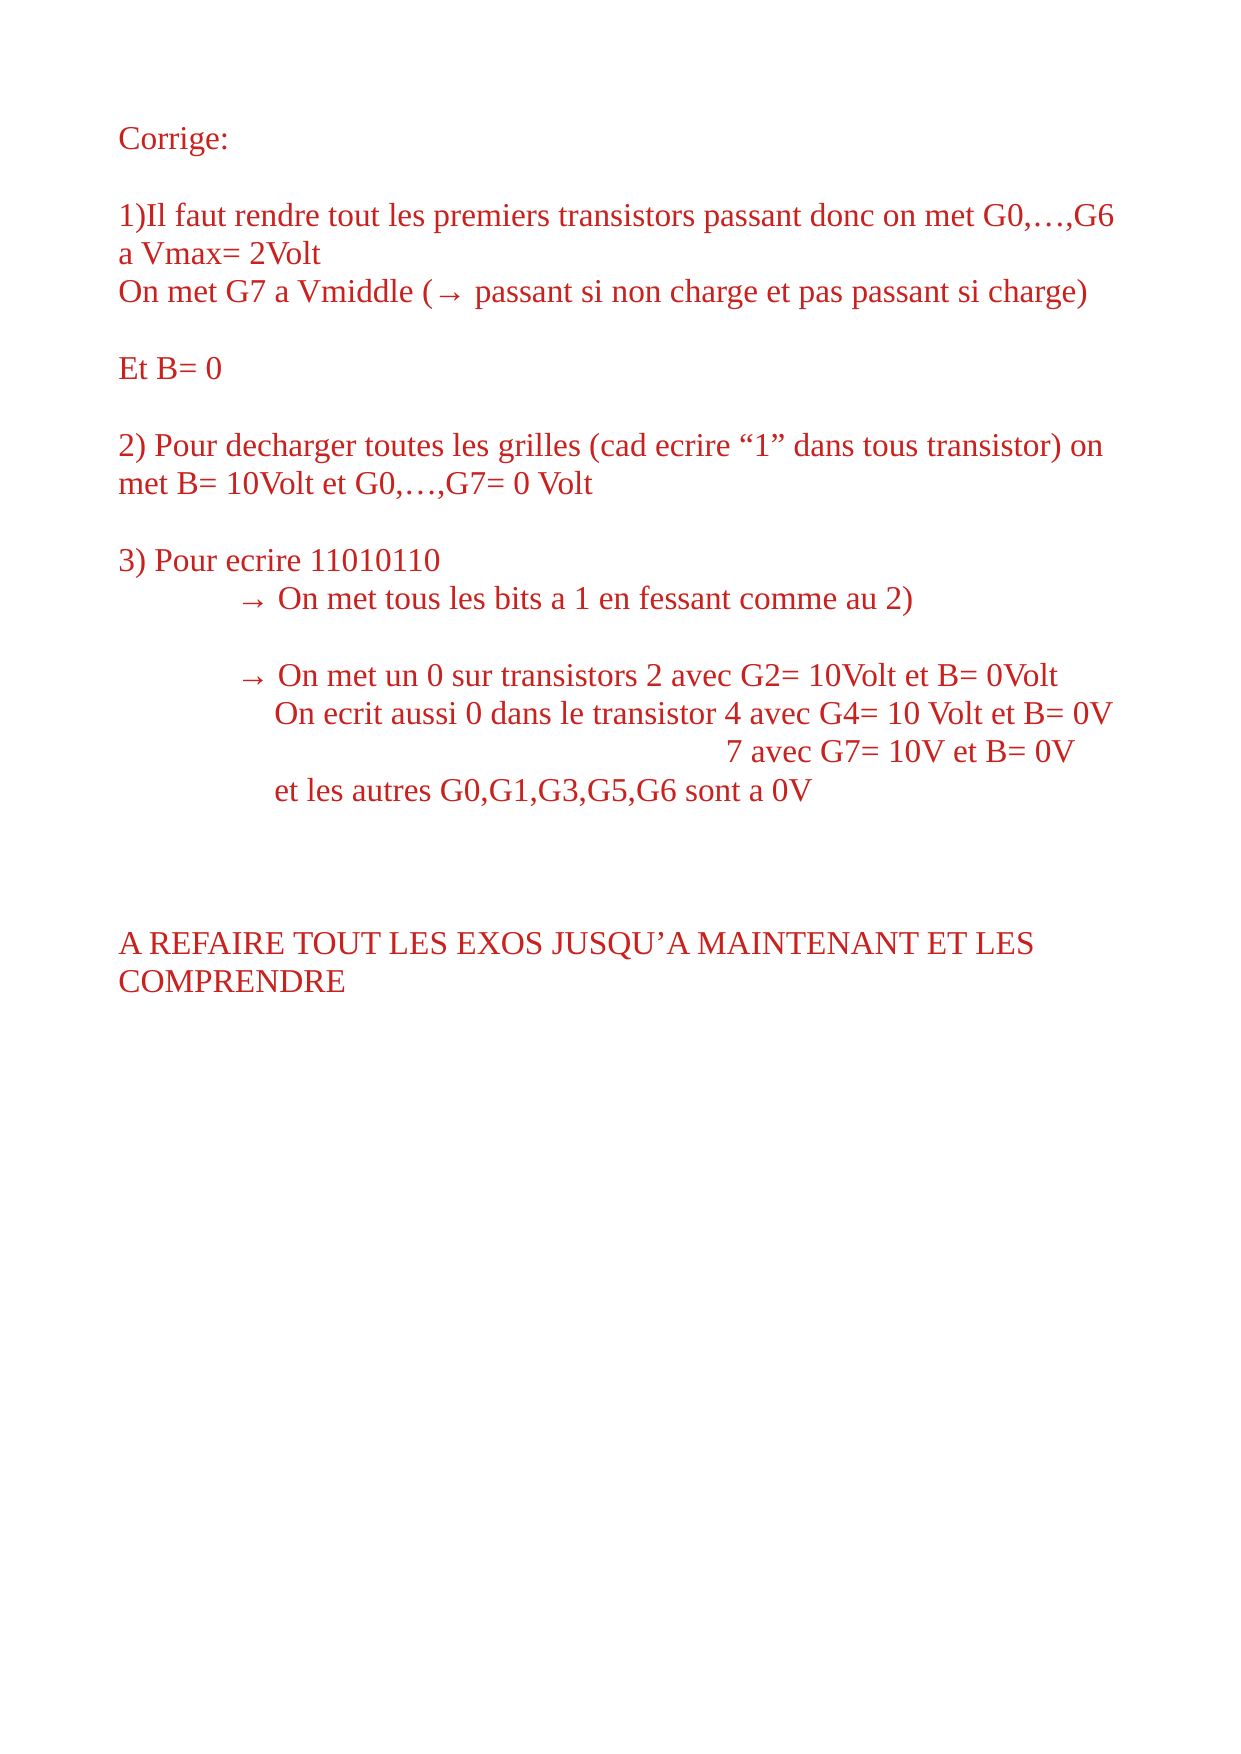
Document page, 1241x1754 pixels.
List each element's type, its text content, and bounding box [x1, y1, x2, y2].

text Et B= 0 [118, 348, 1122, 386]
text On met G7 a Vmiddle (→ passant si non charge et pas passant si charge) [118, 271, 1122, 310]
text A REFAIRE TOUT LES EXOS JUSQU’A MAINTENANT ET LES COMPRENDRE [118, 923, 1122, 1000]
text → On met tous les bits a 1 en fessant comme au 2) [118, 578, 1122, 616]
text et les autres G0,G1,G3,G5,G6 sont a 0V [118, 770, 1122, 808]
text 3) Pour ecrire 11010110 [118, 540, 1122, 578]
text → On met un 0 sur transistors 2 avec G2= 10Volt et B= 0Volt [118, 655, 1122, 693]
text 2) Pour decharger toutes les grilles (cad ecrire “1” dans tous transistor) on met B= 10Volt et G0,…,G7= 0 Volt [118, 425, 1122, 501]
text Corrige: [118, 118, 1122, 156]
text On ecrit aussi 0 dans le transistor 4 avec G4= 10 Volt et B= 0V [118, 693, 1122, 731]
text 7 avec G7= 10V et B= 0V [118, 731, 1122, 770]
text 1)Il faut rendre tout les premiers transistors passant donc on met G0,…,G6 a Vmax= 2Volt [118, 195, 1122, 271]
